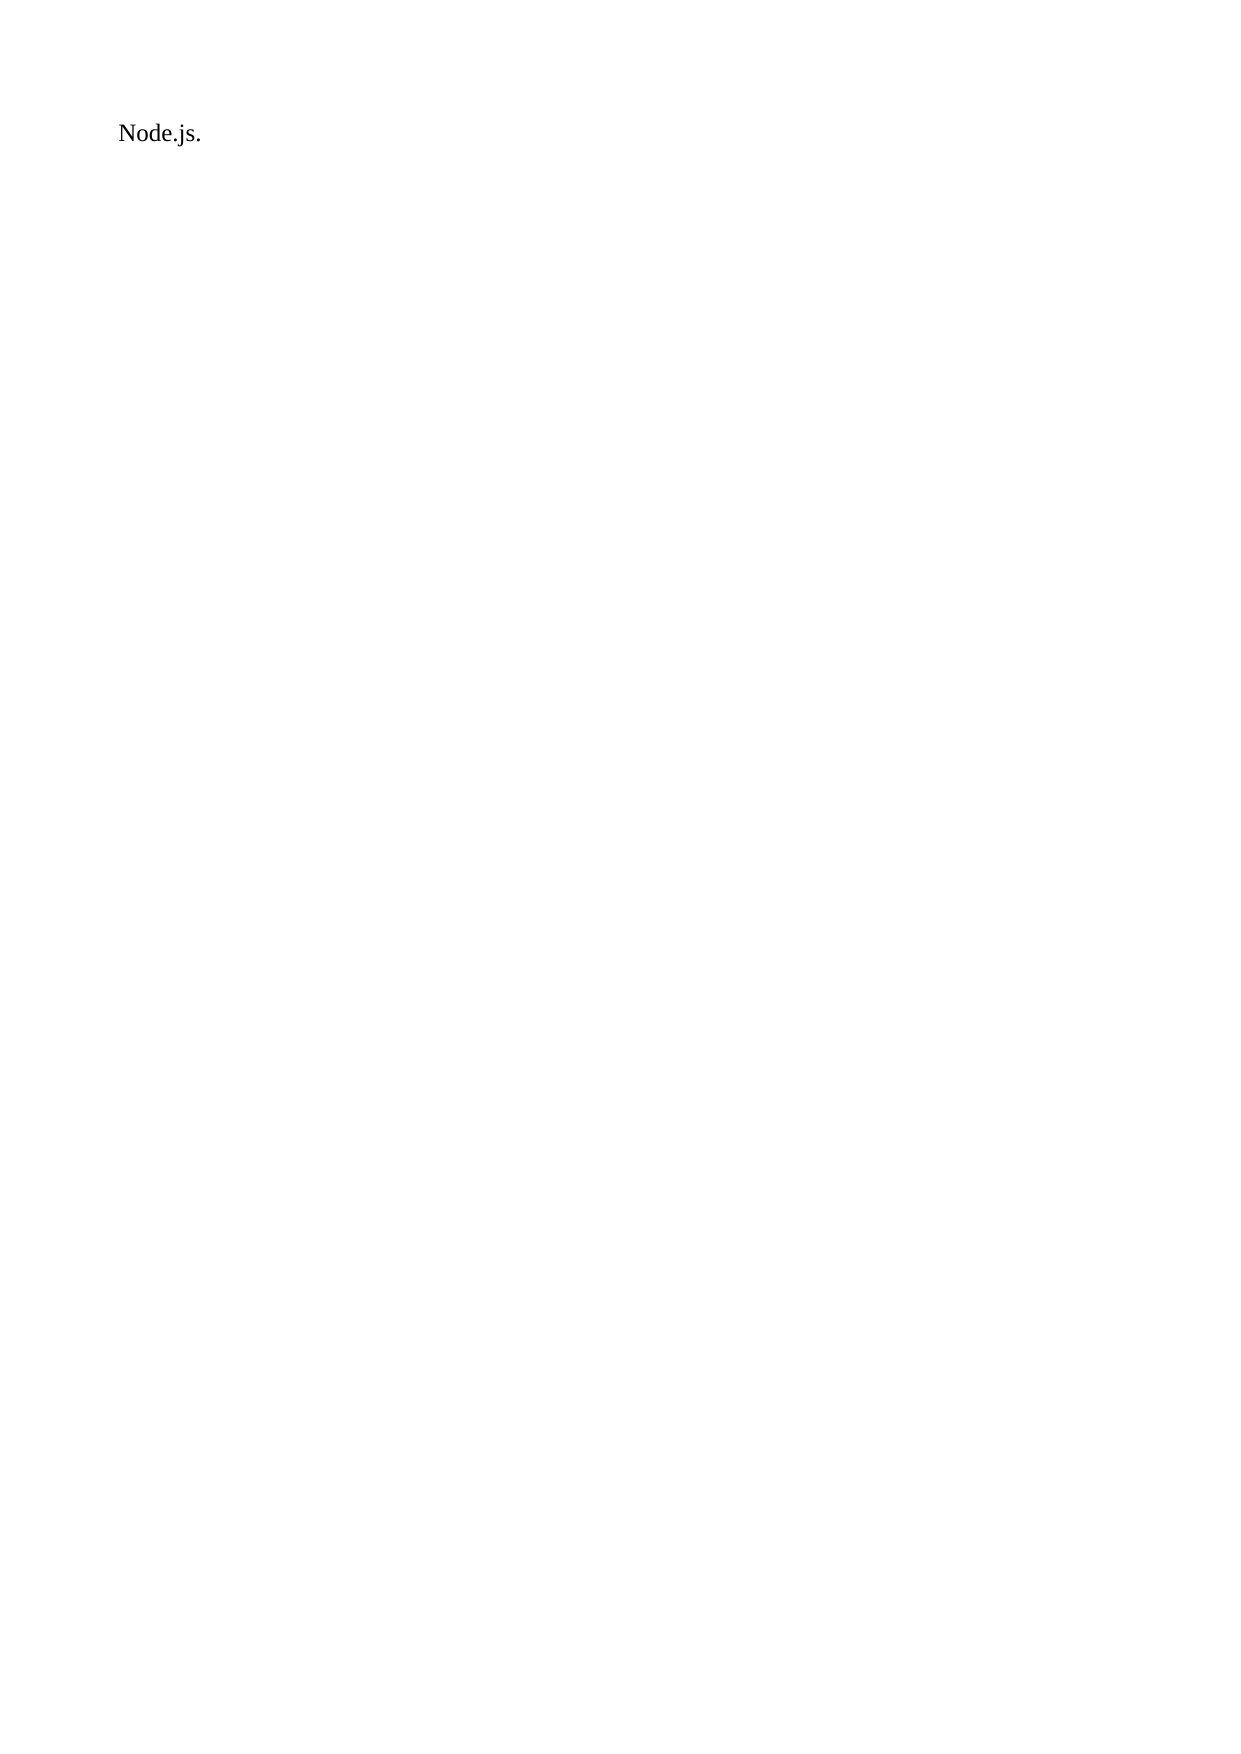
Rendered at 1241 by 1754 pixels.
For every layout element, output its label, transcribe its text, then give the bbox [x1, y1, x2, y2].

text Node.js. [118, 118, 1122, 147]
